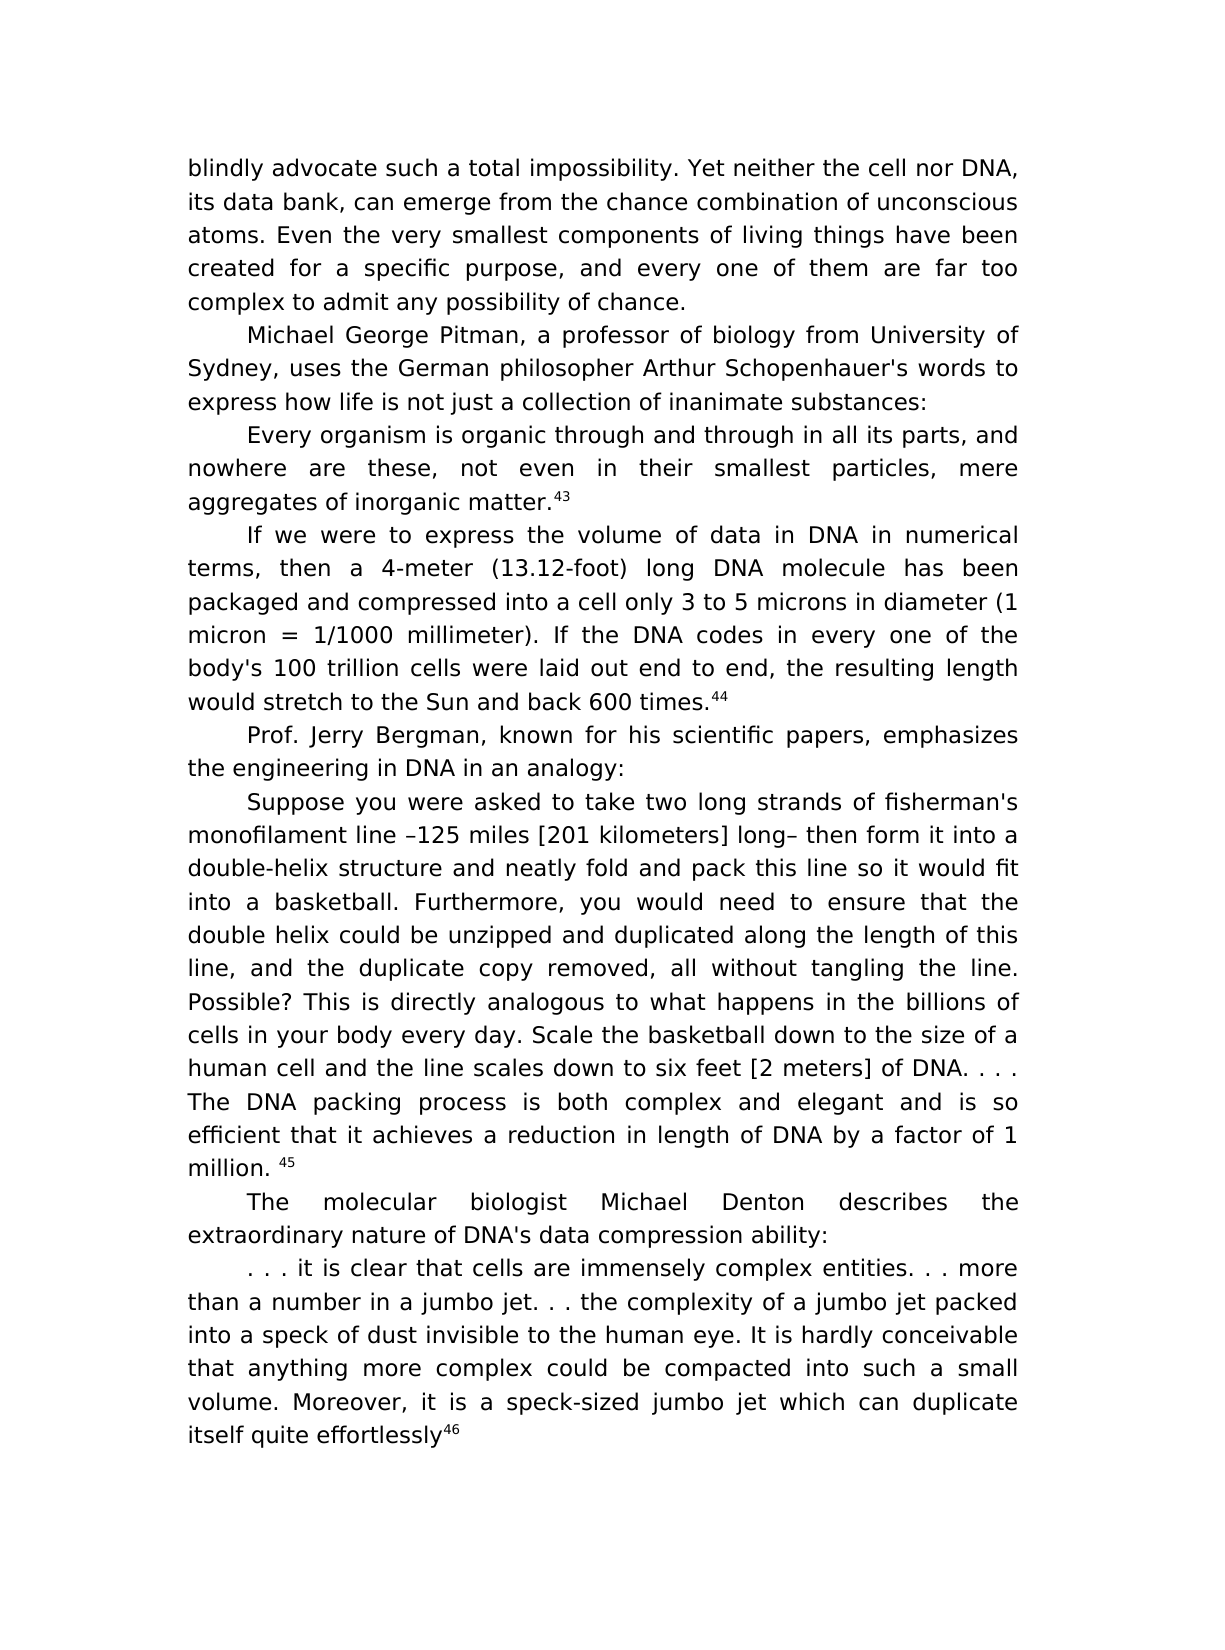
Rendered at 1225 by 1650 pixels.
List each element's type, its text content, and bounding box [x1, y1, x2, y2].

text Every organism is organic through and through in all its parts, and nowhere are these, not even in their smallest particles, mere aggregates of inorganic matter.43 [187, 417, 1020, 517]
text The molecular biologist Michael Denton describes the extraordinary nature of DNA's data compression ability: [187, 1183, 1020, 1250]
text If we were to express the volume of data in DNA in numerical terms, then a 4-meter (13.12-foot) long DNA molecule has been packaged and compressed into a cell only 3 to 5 microns in diameter (1 micron = 1/1000 millimeter). If the DNA codes in every one of the body's 100 trillion cells were laid out end to end, the resulting length would stretch to the Sun and back 600 times.44 [187, 517, 1020, 717]
text Prof. Jerry Bergman, known for his scientific papers, emphasizes the engineering in DNA in an analogy: [187, 717, 1020, 783]
text Michael George Pitman, a professor of biology from University of Sydney, uses the German philosopher Arthur Schopenhauer's words to express how life is not just a collection of inanimate substances: [187, 317, 1020, 417]
text Suppose you were asked to take two long strands of fisherman's monofilament line –125 miles [201 kilometers] long– then form it into a double-helix structure and neatly fold and pack this line so it would fit into a basketball. Furthermore, you would need to ensure that the double helix could be unzipped and duplicated along the length of this line, and the duplicate copy removed, all without tangling the line. Possible? This is directly analogous to what happens in the billions of cells in your body every day. Scale the basketball down to the size of a human cell and the line scales down to six feet [2 meters] of DNA. . . . The DNA packing process is both complex and elegant and is so efficient that it achieves a reduction in length of DNA by a factor of 1 million. 45 [187, 783, 1020, 1183]
text . . . it is clear that cells are immensely complex entities. . . more than a number in a jumbo jet. . . the complexity of a jumbo jet packed into a speck of dust invisible to the human eye. It is hardly conceivable that anything more complex could be compacted into such a small volume. Moreover, it is a speck-sized jumbo jet which can duplicate itself quite effortlessly46 [187, 1250, 1020, 1450]
text blindly advocate such a total impossibility. Yet neither the cell nor DNA, its data bank, can emerge from the chance combination of unconscious atoms. Even the very smallest components of living things have been created for a specific purpose, and every one of them are far too complex to admit any possibility of chance. [187, 150, 1020, 317]
